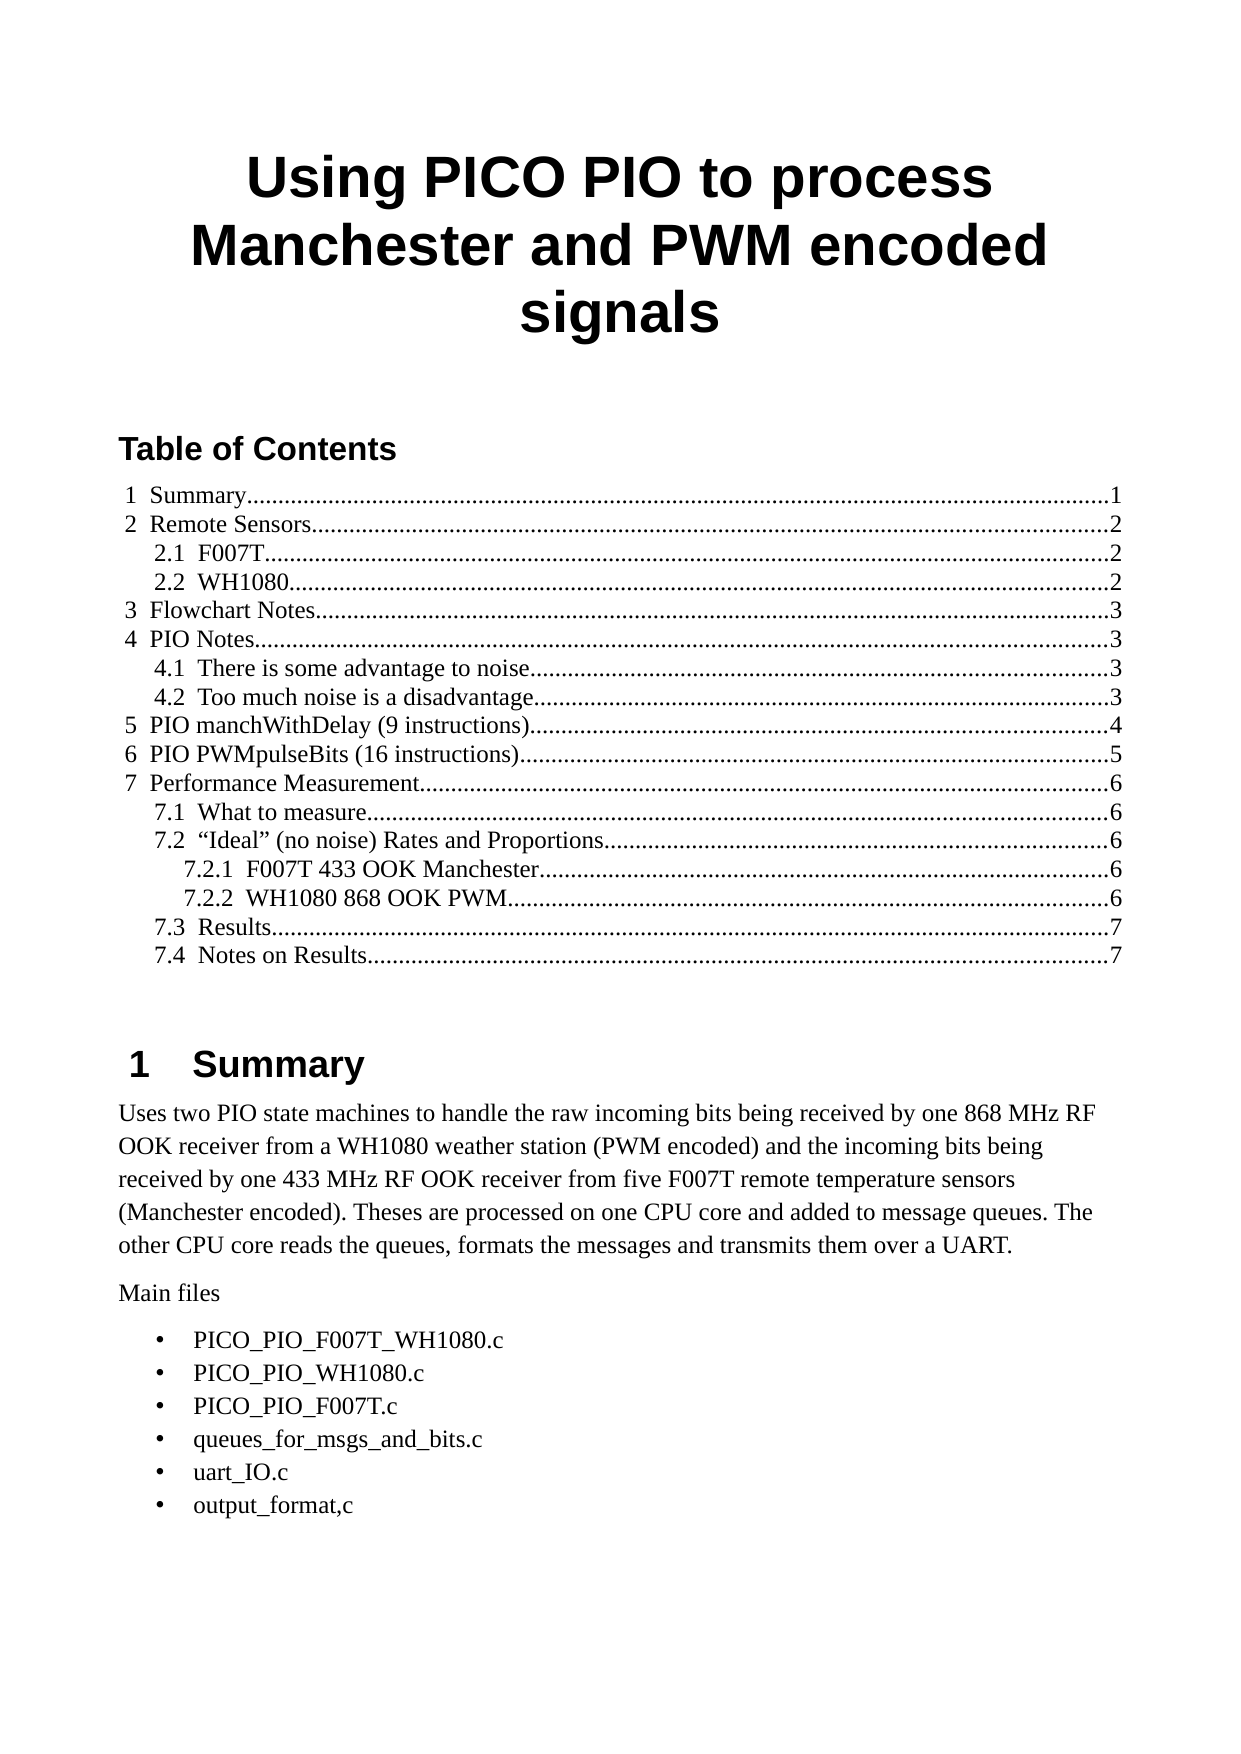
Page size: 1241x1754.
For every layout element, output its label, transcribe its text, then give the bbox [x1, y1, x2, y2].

text 7.4 Notes on Results 7 [148, 940, 1122, 969]
text 7.2.2 WH1080 868 OOK PWM 6 [177, 883, 1122, 912]
text 7.2.1 F007T 433 OOK Manchester 6 [177, 854, 1122, 883]
text Main files [118, 1278, 1122, 1306]
text 7.3 Results 7 [148, 912, 1122, 940]
text 3 Flowchart Notes 3 [118, 595, 1122, 624]
list queues_for_msgs_and_bits.c [156, 1424, 1122, 1453]
text 4.2 Too much noise is a disadvantage 3 [148, 682, 1122, 710]
list PICO_PIO_WH1080.c [156, 1358, 1122, 1387]
text 2.2 WH1080 2 [148, 567, 1122, 595]
subtitle Summary [118, 1042, 1122, 1085]
text 7.2 “Ideal” (no noise) Rates and Proportions 6 [148, 825, 1122, 854]
text 2.1 F007T 2 [148, 538, 1122, 567]
title Using PICO PIO to process Manchester and PWM encoded signals [118, 143, 1122, 344]
text 7.1 What to measure 6 [148, 797, 1122, 825]
text 7 Performance Measurement 6 [118, 768, 1122, 797]
text 4 PIO Notes 3 [118, 624, 1122, 653]
text 4.1 There is some advantage to noise 3 [148, 653, 1122, 682]
list PICO_PIO_F007T_WH1080.c [156, 1325, 1122, 1354]
text 6 PIO PWMpulseBits (16 instructions) 5 [118, 739, 1122, 768]
subtitle Table of Contents [118, 429, 1122, 468]
text 5 PIO manchWithDelay (9 instructions) 4 [118, 710, 1122, 739]
text 1 Summary 1 [118, 480, 1122, 509]
list PICO_PIO_F007T.c [156, 1391, 1122, 1420]
text 2 Remote Sensors 2 [118, 509, 1122, 538]
list uart_IO.c [156, 1457, 1122, 1486]
text Uses two PIO state machines to handle the raw incoming bits being received by one 868 MHz RF OOK receiver from a WH1080 weather station (PWM encoded) and the incoming bits being received by one 433 MHz RF OOK receiver from five F007T remote temperature sensors (Manchester encoded). Theses are processed on one CPU core and added to message queues. The other CPU core reads the queues, formats the messages and transmits them over a UART. [118, 1098, 1122, 1259]
list output_format,c [156, 1490, 1122, 1519]
